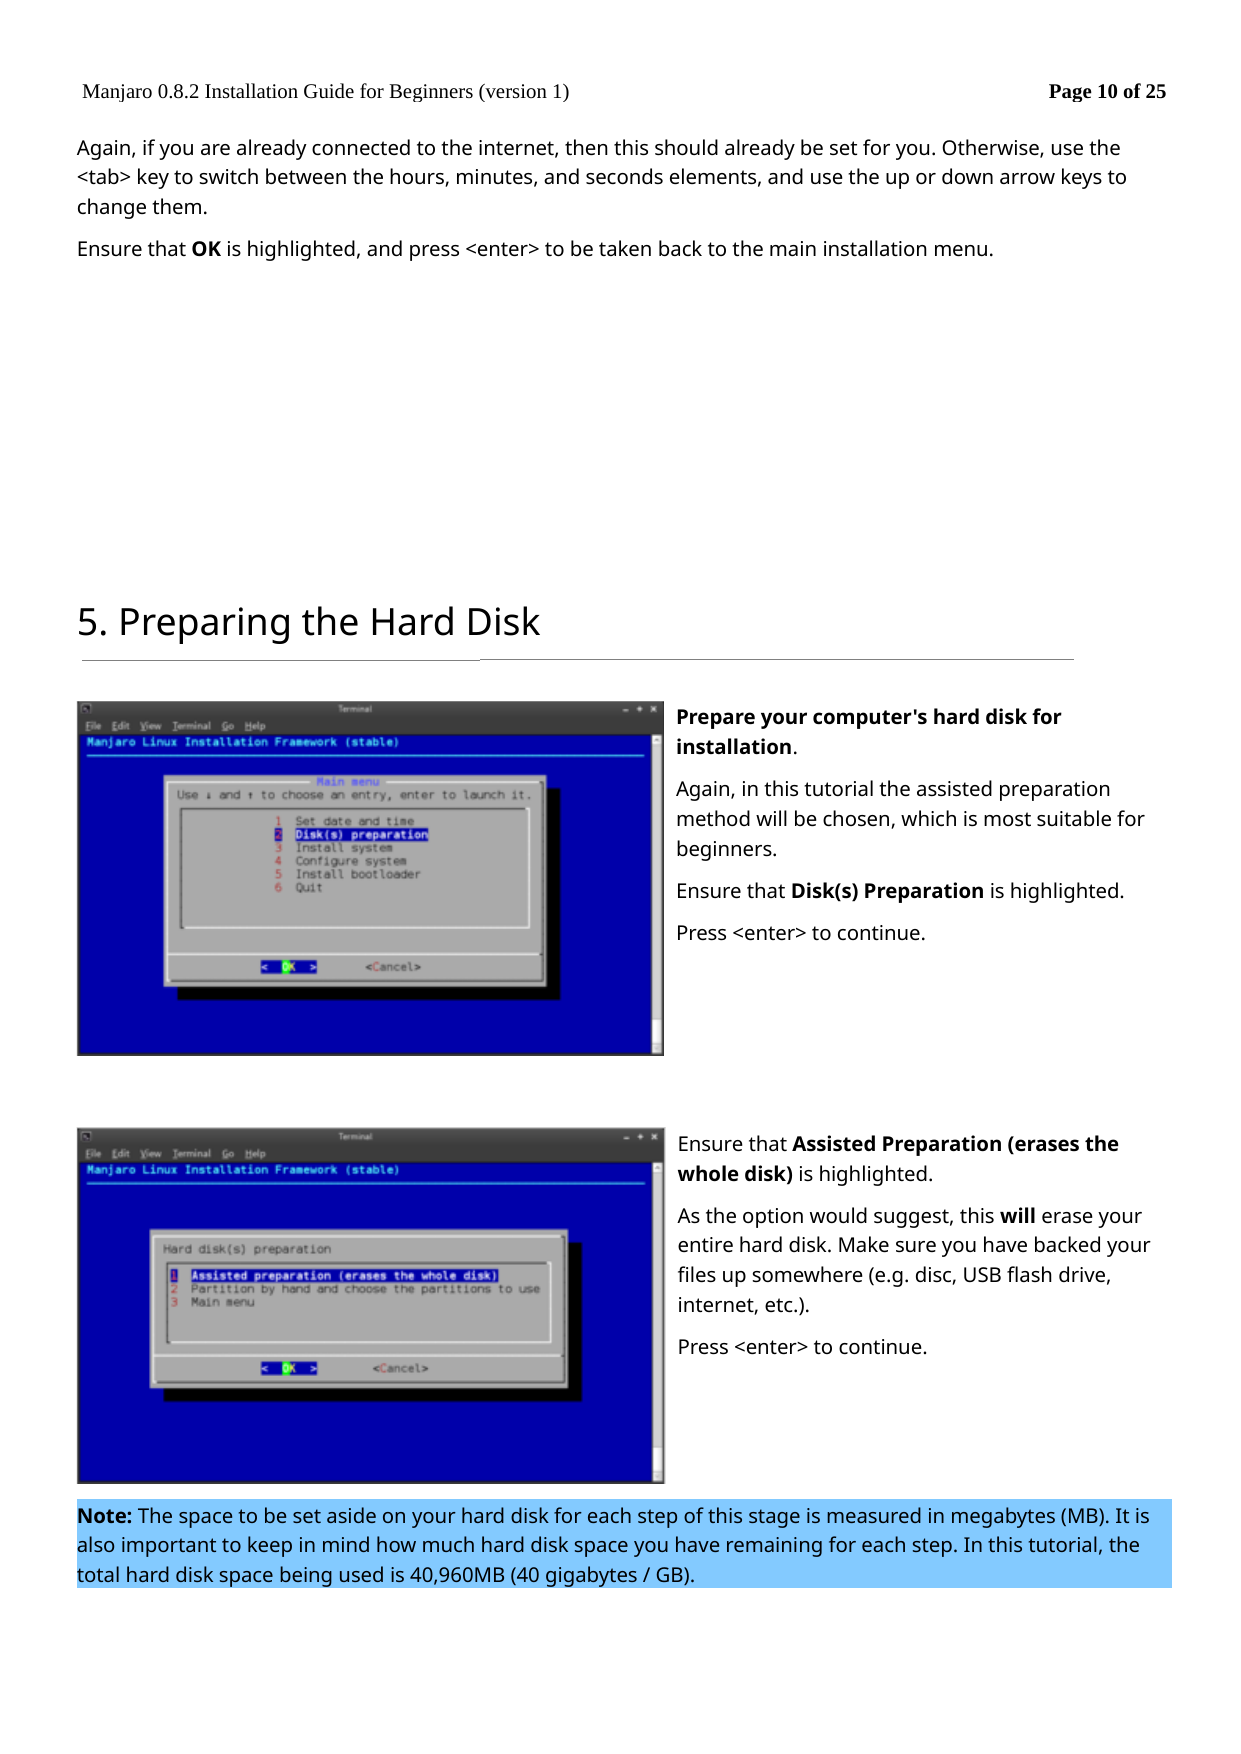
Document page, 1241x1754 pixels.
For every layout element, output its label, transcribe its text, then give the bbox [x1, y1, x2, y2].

text Press <enter> to continue. [664, 917, 1172, 946]
picture [76, 1127, 666, 1484]
text Ensure that Disk(s) Preparation is highlighted. [664, 874, 1172, 904]
text Again, in this tutorial the assisted preparation method will be chosen, which is most suitable for beginners. [664, 773, 1172, 862]
subtitle 5. Preparing the Hard Disk [77, 595, 1172, 646]
text Note: The space to be set aside on your hard disk for each step of this stage is measured in megabytes (MB). It is also important to keep in mind how much hard disk space you have remaining for each step. In this tutorial, the total hard disk space being used is 40,960MB (40 gigabytes / GB). [77, 1499, 1172, 1588]
text Ensure that Assisted Preparation (erases the whole disk) is highlighted. [666, 1128, 1172, 1187]
text Press <enter> to continue. [666, 1331, 1172, 1360]
text Ensure that OK is highlighted, and press <enter> to be taken back to the main installation menu. [77, 233, 1172, 262]
text Again, if you are already connected to the internet, then this should already be set for you. Otherwise, use the <tab> key to switch between the hours, minutes, and seconds elements, and use the up or down arrow keys to change them. [77, 131, 1172, 220]
picture [76, 701, 664, 1056]
text As the option would suggest, this will erase your entire hard disk. Make sure you have backed your files up somewhere (e.g. disc, USB flash drive, internet, etc.). [666, 1199, 1172, 1318]
text Prepare your computer's hard disk for installation. [664, 701, 1172, 760]
